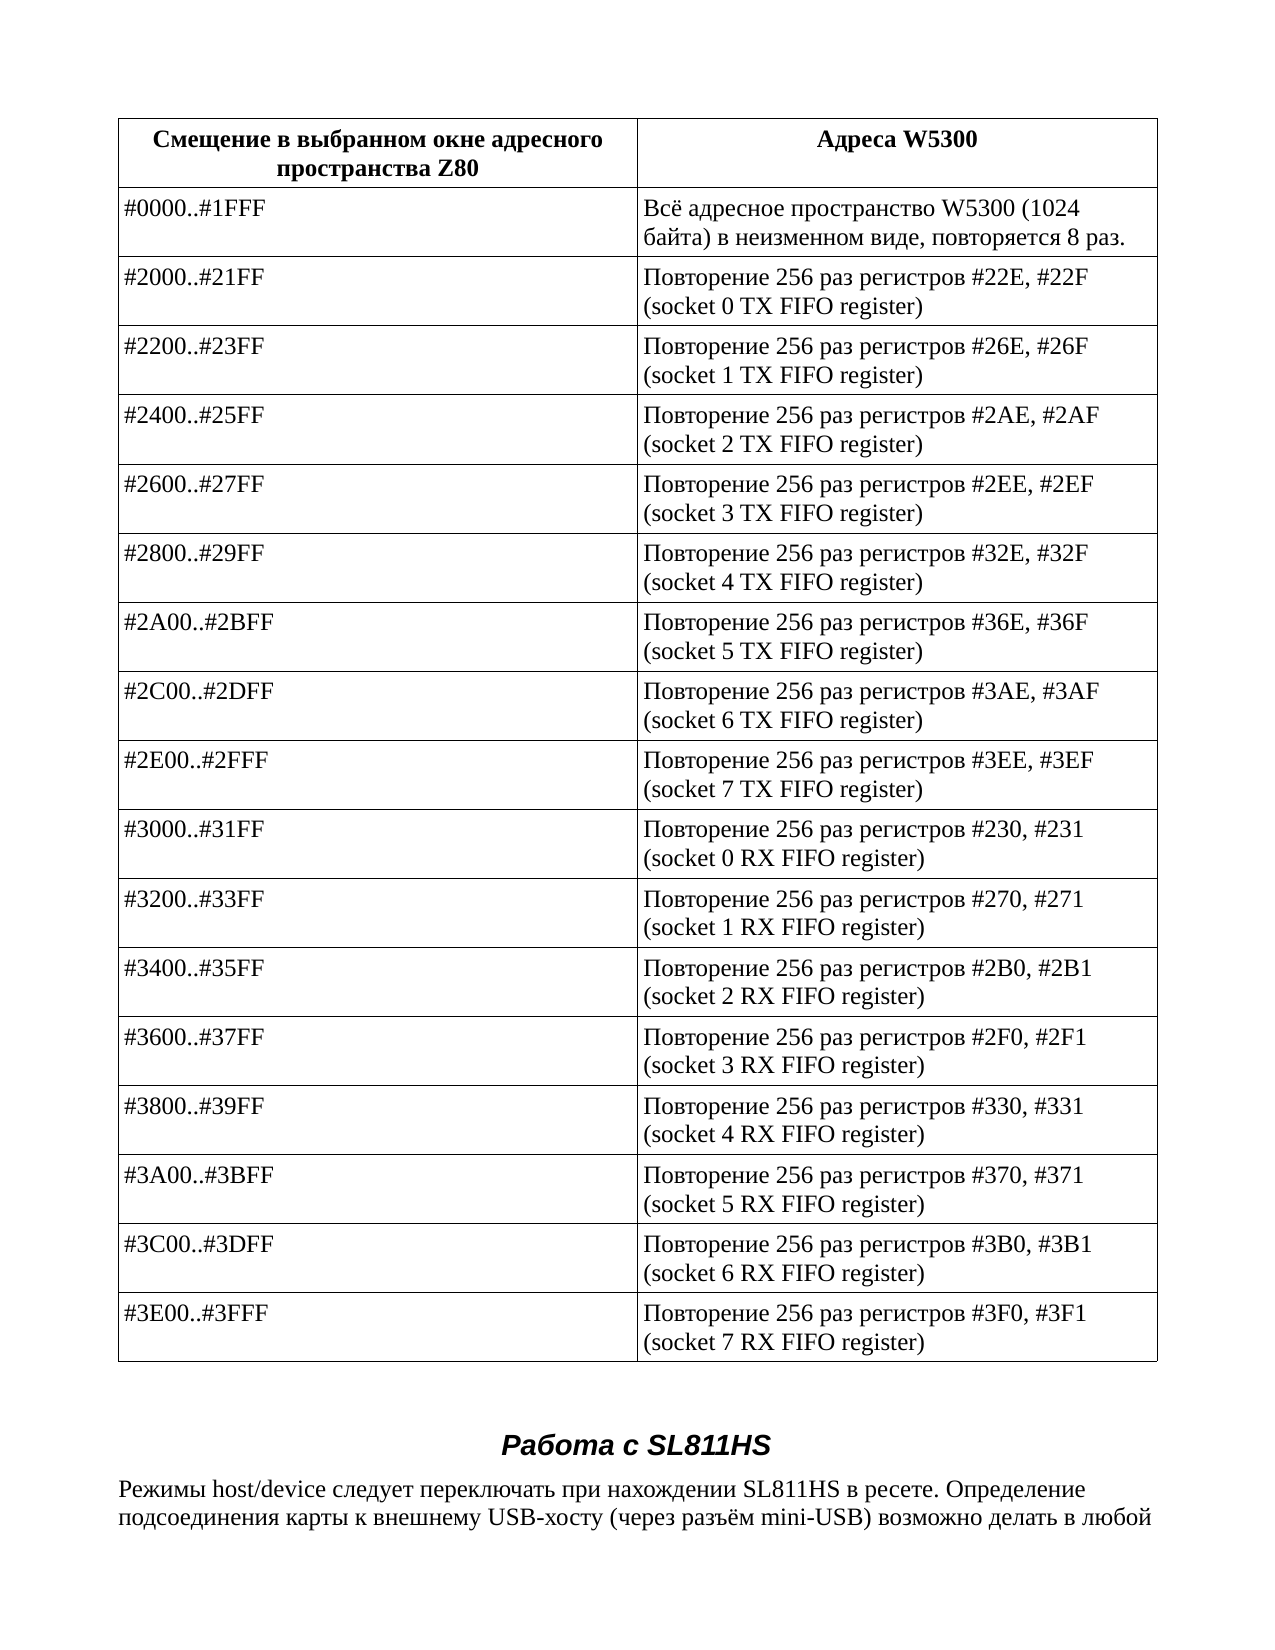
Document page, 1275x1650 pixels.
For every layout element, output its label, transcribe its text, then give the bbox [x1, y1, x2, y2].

table_cell #3200..#33FF [119, 879, 637, 947]
table_cell #2600..#27FF [119, 465, 637, 532]
table_cell Повторение 256 раз регистров #2EE, #2EF (socket 3 TX FIFO register) [638, 465, 1157, 532]
table_cell #2800..#29FF [119, 534, 637, 602]
subtitle Работа с SL811HS [118, 1428, 1157, 1461]
table_cell Повторение 256 раз регистров #230, #231 (socket 0 RX FIFO register) [638, 810, 1157, 878]
table_cell #3800..#39FF [119, 1086, 637, 1154]
table_header Смещение в выбранном окне адресного пространства Z80 [119, 119, 637, 187]
table_cell #3400..#35FF [119, 948, 637, 1016]
table_cell #2400..#25FF [119, 395, 637, 463]
table_cell Всё адресное пространство W5300 (1024 байта) в неизменном виде, повторяется 8 раз. [638, 188, 1157, 256]
table_cell Повторение 256 раз регистров #270, #271 (socket 1 RX FIFO register) [638, 879, 1157, 947]
table_cell #2A00..#2BFF [119, 603, 637, 671]
table_cell Повторение 256 раз регистров #3AE, #3AF (socket 6 TX FIFO register) [638, 672, 1157, 740]
text Режимы host/device следует переключать при нахождении SL811HS в ресете. Определение подсоединения карты к внешнему USB-хосту (через разъём mini-USB) возможно делать в любой [118, 1474, 1157, 1531]
table_cell Повторение 256 раз регистров #2AE, #2AF (socket 2 TX FIFO register) [638, 395, 1157, 463]
table_cell #3600..#37FF [119, 1017, 637, 1085]
table_cell Повторение 256 раз регистров #36E, #36F (socket 5 TX FIFO register) [638, 603, 1157, 671]
table_cell #0000..#1FFF [119, 188, 637, 256]
table_cell #3C00..#3DFF [119, 1224, 637, 1292]
table_cell #2000..#21FF [119, 257, 637, 325]
table_cell #2200..#23FF [119, 326, 637, 394]
table_cell #3000..#31FF [119, 810, 637, 878]
table_cell Повторение 256 раз регистров #2B0, #2B1 (socket 2 RX FIFO register) [638, 948, 1157, 1016]
table_cell #2C00..#2DFF [119, 672, 637, 740]
table_cell Повторение 256 раз регистров #3EE, #3EF (socket 7 TX FIFO register) [638, 741, 1157, 809]
table_header Адреса W5300 [638, 119, 1157, 187]
table_cell Повторение 256 раз регистров #32E, #32F (socket 4 TX FIFO register) [638, 534, 1157, 602]
table_cell Повторение 256 раз регистров #2F0, #2F1 (socket 3 RX FIFO register) [638, 1017, 1157, 1085]
table_cell #2E00..#2FFF [119, 741, 637, 809]
table_cell Повторение 256 раз регистров #370, #371 (socket 5 RX FIFO register) [638, 1155, 1157, 1223]
table_cell Повторение 256 раз регистров #22E, #22F (socket 0 TX FIFO register) [638, 257, 1157, 325]
table_cell #3E00..#3FFF [119, 1293, 637, 1361]
table_cell Повторение 256 раз регистров #330, #331 (socket 4 RX FIFO register) [638, 1086, 1157, 1154]
table_cell #3A00..#3BFF [119, 1155, 637, 1223]
table_cell Повторение 256 раз регистров #3F0, #3F1 (socket 7 RX FIFO register) [638, 1293, 1157, 1361]
table_cell Повторение 256 раз регистров #26E, #26F (socket 1 TX FIFO register) [638, 326, 1157, 394]
table_cell Повторение 256 раз регистров #3B0, #3B1 (socket 6 RX FIFO register) [638, 1224, 1157, 1292]
